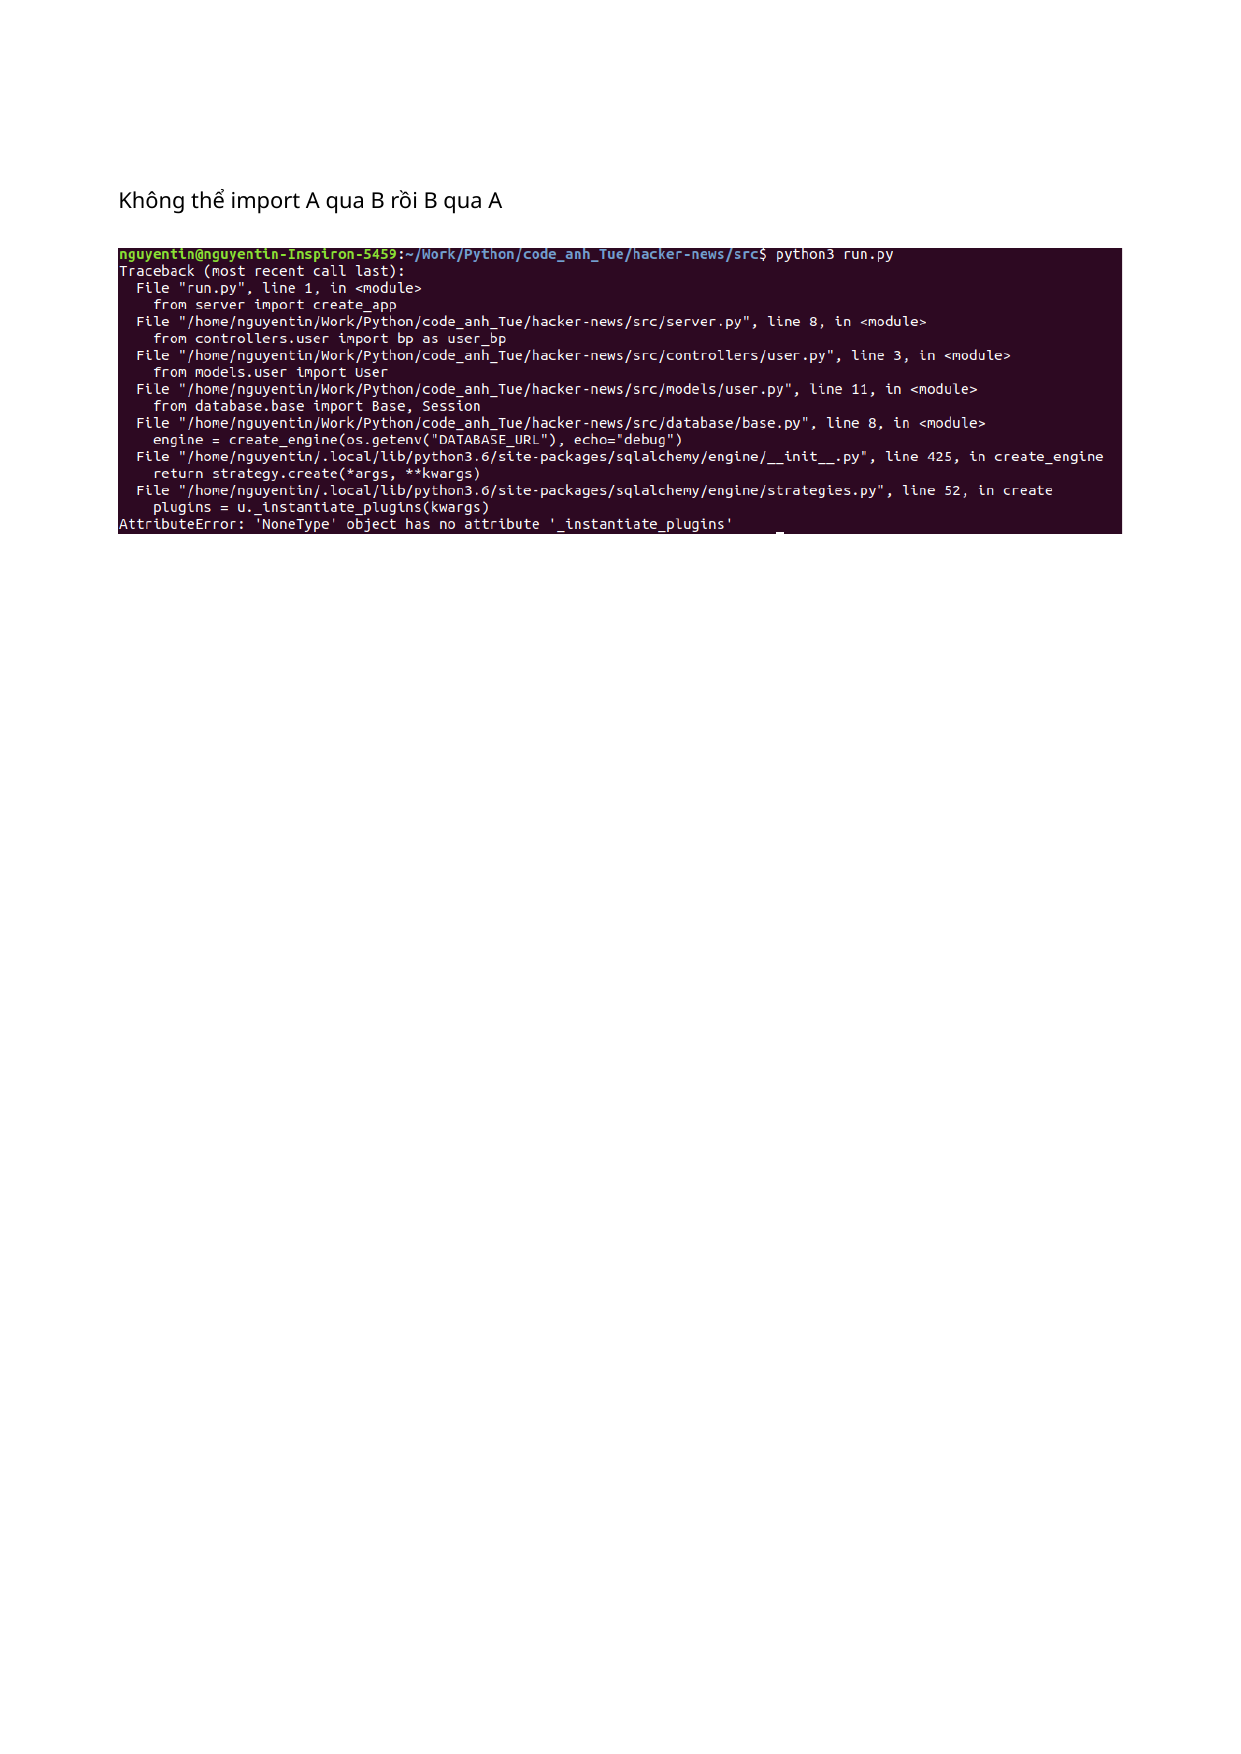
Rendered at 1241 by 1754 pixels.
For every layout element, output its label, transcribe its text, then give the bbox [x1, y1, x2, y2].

picture [118, 248, 1123, 534]
text Không thể import A qua B rồi B qua A [118, 185, 1122, 215]
